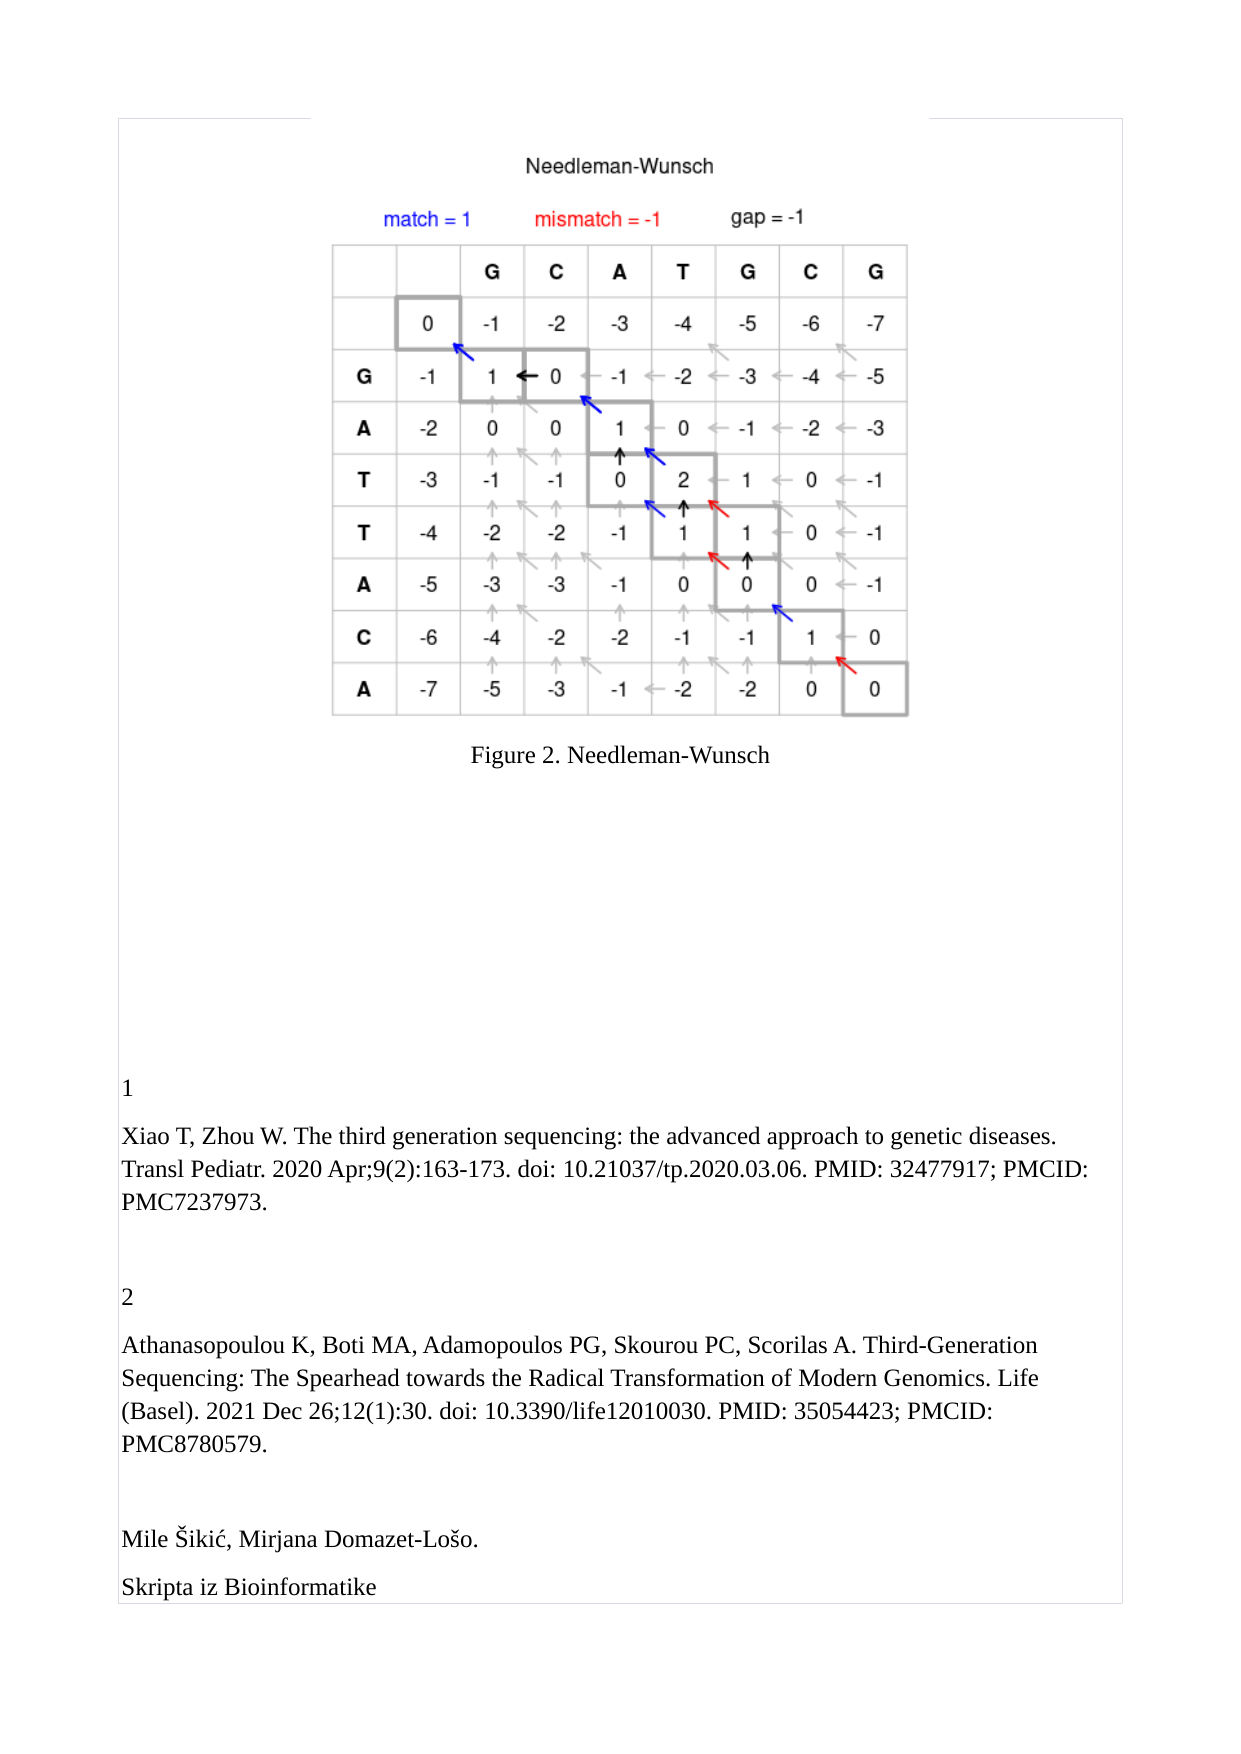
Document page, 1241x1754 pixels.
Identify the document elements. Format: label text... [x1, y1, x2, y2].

picture [310, 118, 930, 738]
text Mile Šikić, Mirjana Domazet-Lošo. [119, 1521, 1122, 1553]
text Skripta iz Bioinformatike [119, 1568, 1122, 1603]
text Xiao T, Zhou W. The third generation sequencing: the advanced approach to genetic diseases. Transl Pediatr. 2020 Apr;9(2):163-173. doi: 10.21037/tp.2020.03.06. PMID: 32477917; PMCID: PMC7237973. [119, 1118, 1122, 1216]
text 1 [119, 1070, 1122, 1102]
text Athanasopoulou K, Boti MA, Adamopoulos PG, Skourou PC, Scorilas A. Third-Generation Sequencing: The Spearhead towards the Radical Transformation of Modern Genomics. Life (Basel). 2021 Dec 26;12(1):30. doi: 10.3390/life12010030. PMID: 35054423; PMCID: PMC8780579. [119, 1327, 1122, 1457]
text 2 [119, 1279, 1122, 1311]
text Figure 2. Needleman-Wunsch [119, 737, 1122, 769]
